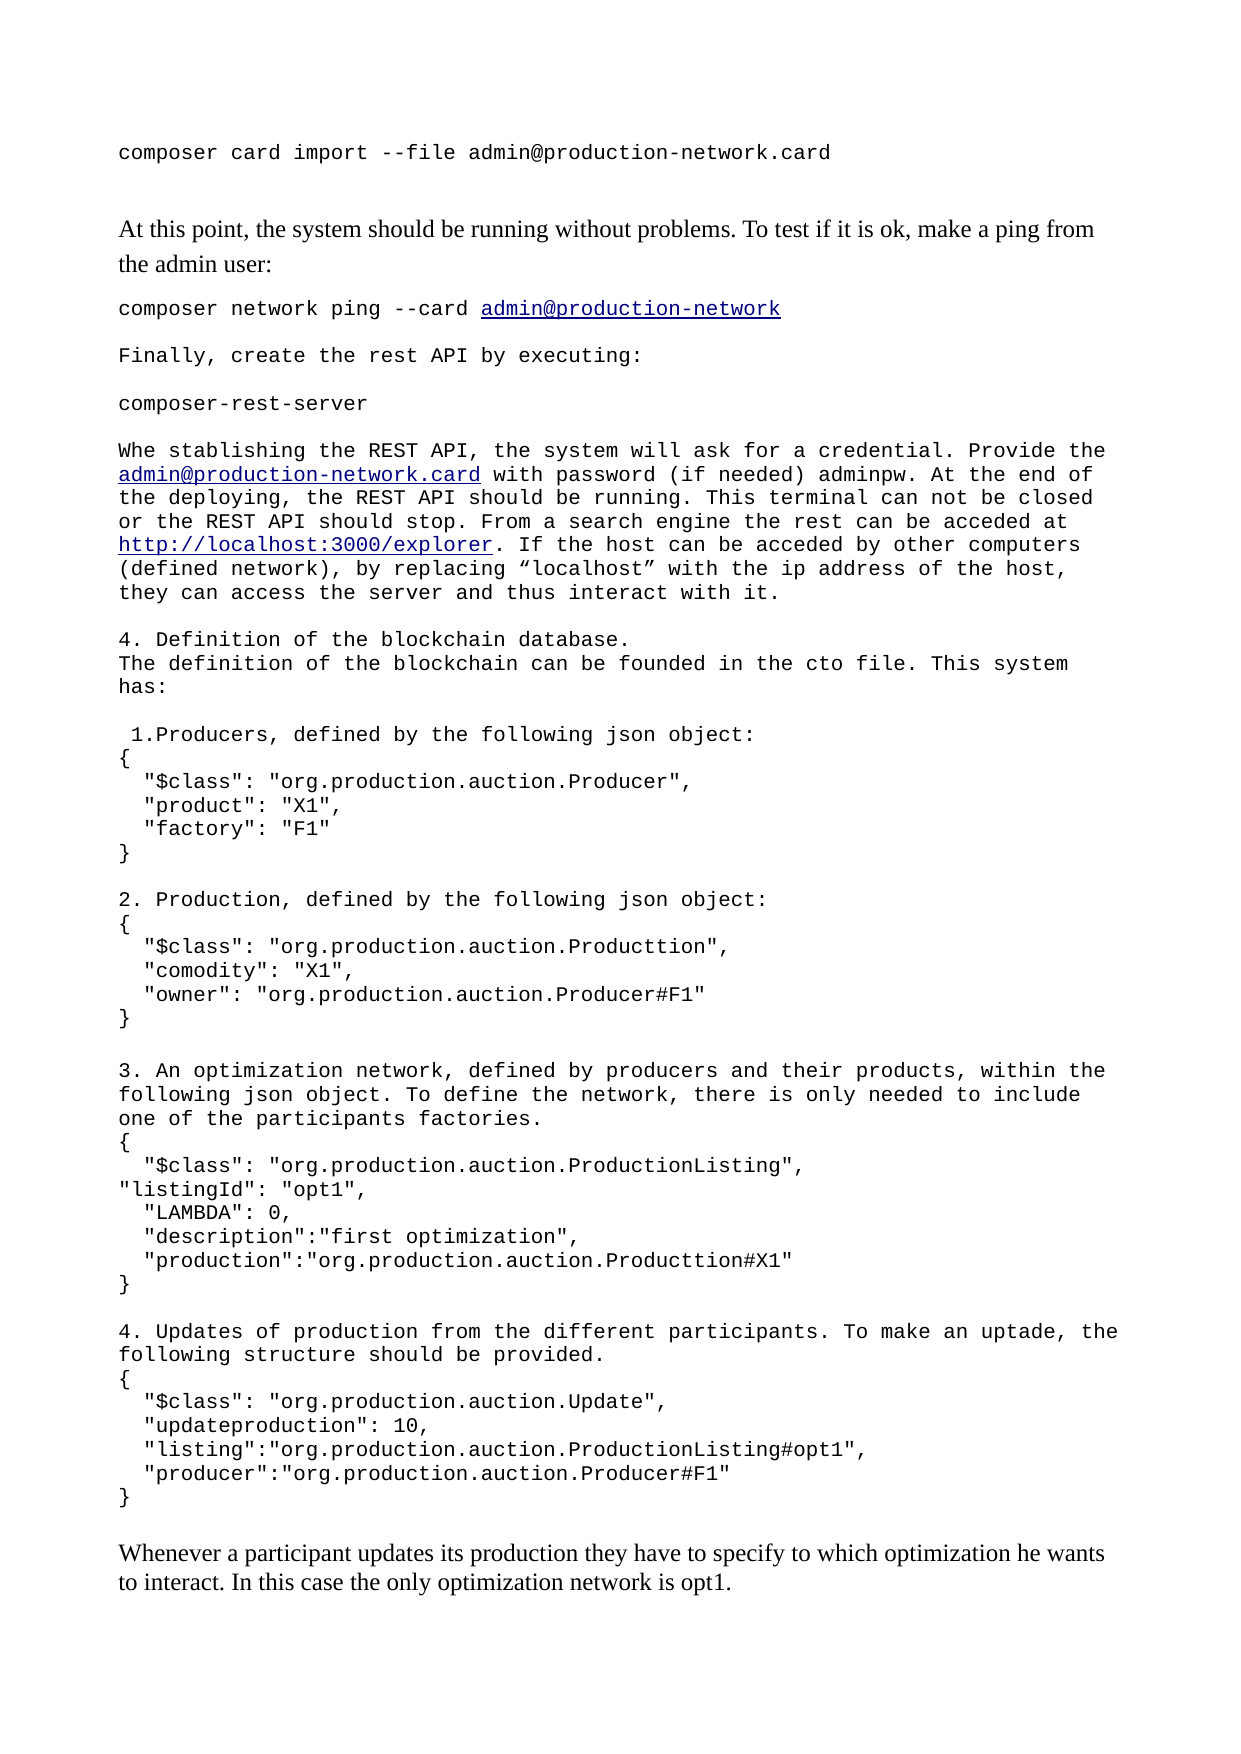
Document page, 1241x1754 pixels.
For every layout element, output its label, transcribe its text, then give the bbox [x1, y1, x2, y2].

text "$class": "org.production.auction.Update", [118, 1392, 1122, 1415]
text { [118, 1368, 1122, 1392]
text } [118, 1486, 1122, 1510]
text { [118, 1131, 1122, 1155]
text "$class": "org.production.auction.Producttion", [118, 936, 1122, 960]
text composer network ping --card admin@production-network [118, 298, 1122, 322]
text The definition of the blockchain can be founded in the cto file. This system has: [118, 653, 1122, 700]
text { [118, 747, 1122, 771]
text } [118, 842, 1122, 866]
text "product": "X1", [118, 794, 1122, 818]
text } [118, 1273, 1122, 1297]
text 4. Updates of production from the different participants. To make an uptade, the following structure should be provided. [118, 1321, 1122, 1368]
text "factory": "F1" [118, 818, 1122, 842]
text "production":"org.production.auction.Producttion#X1" [118, 1250, 1122, 1273]
text Finally, create the rest API by executing: [118, 345, 1122, 369]
text "comodity": "X1", [118, 960, 1122, 984]
text "updateproduction": 10, [118, 1415, 1122, 1439]
text composer-rest-server [118, 393, 1122, 416]
text 3. An optimization network, defined by producers and their products, within the following json object. To define the network, there is only needed to include one of the participants factories. [118, 1061, 1122, 1131]
text 4. Definition of the blockchain database. [118, 629, 1122, 653]
text composer card import --file admin@production-network.card [118, 142, 1122, 165]
text At this point, the system should be running without problems. To test if it is ok, make a ping from the admin user: [118, 214, 1122, 278]
text 1.Producers, defined by the following json object: [118, 724, 1122, 747]
text Whenever a participant updates its production they have to specify to which optimization he wants to interact. In this case the only optimization network is opt1. [118, 1538, 1122, 1596]
text } [118, 1007, 1122, 1031]
text { [118, 913, 1122, 936]
text "owner": "org.production.auction.Producer#F1" [118, 984, 1122, 1007]
text "listing":"org.production.auction.ProductionListing#opt1", [118, 1439, 1122, 1462]
text "LAMBDA": 0, [118, 1202, 1122, 1226]
text "listingId": "opt1", [118, 1179, 1122, 1202]
text 2. Production, defined by the following json object: [118, 889, 1122, 913]
text "description":"first optimization", [118, 1226, 1122, 1250]
text "producer":"org.production.auction.Producer#F1" [118, 1462, 1122, 1486]
text "$class": "org.production.auction.Producer", [118, 771, 1122, 794]
text Whe stablishing the REST API, the system will ask for a credential. Provide the admin@production-network.card with password (if needed) adminpw. At the end of the deploying, the REST API should be running. This terminal can not be closed or the REST API should stop. From a search engine the rest can be acceded at http://localhost:3000/explorer. If the host can be acceded by other computers (defined network), by replacing “localhost” with the ip address of the host, they can access the server and thus interact with it. [118, 440, 1122, 605]
text "$class": "org.production.auction.ProductionListing", [118, 1155, 1122, 1179]
